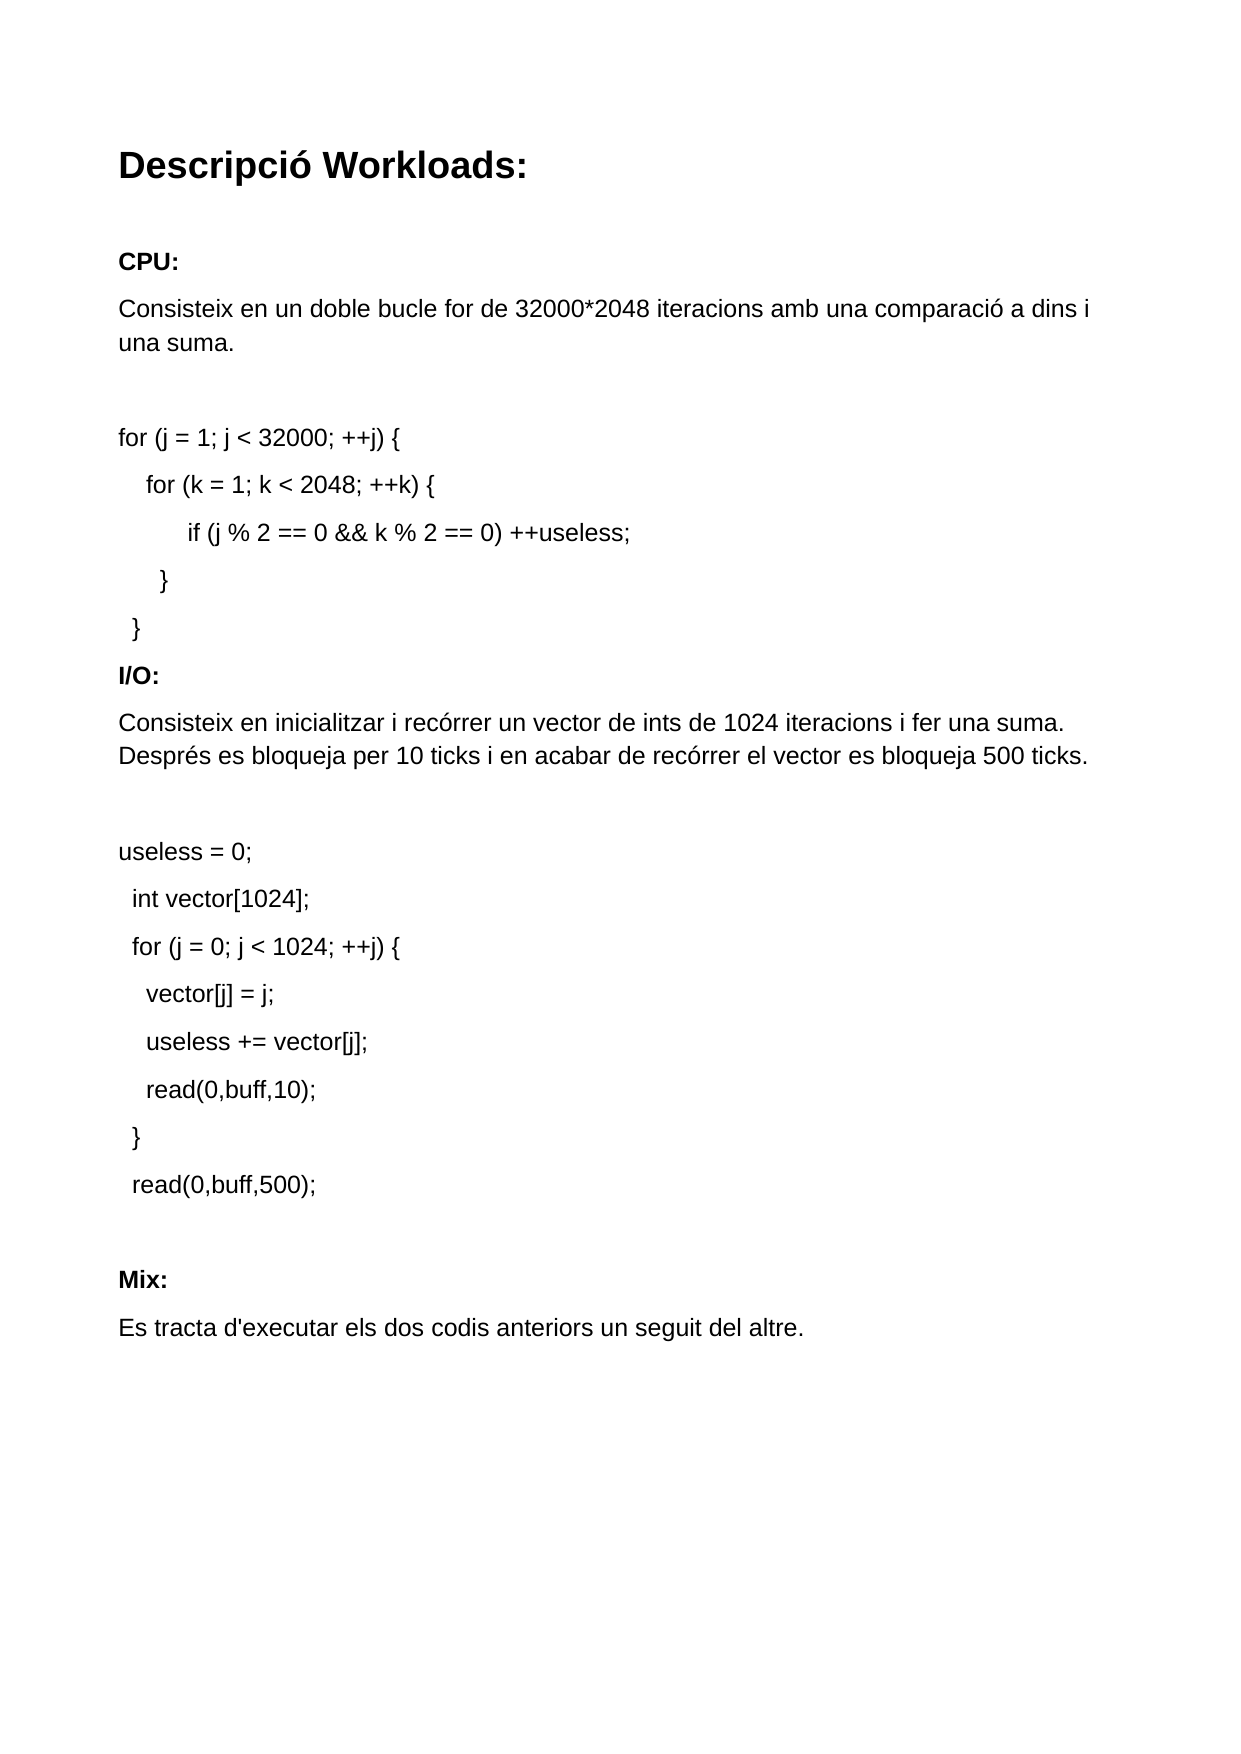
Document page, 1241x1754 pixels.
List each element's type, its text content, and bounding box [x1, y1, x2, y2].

text Mix: [118, 1265, 1122, 1294]
subtitle Descripció Workloads: [118, 143, 1122, 187]
text read(0,buff,500); [118, 1170, 1122, 1198]
text vector[j] = j; [118, 979, 1122, 1008]
text I/O: [118, 661, 1122, 689]
text for (j = 1; j < 32000; ++j) { [118, 423, 1122, 451]
text Consisteix en inicialitzar i recórrer un vector de ints de 1024 iteracions i fer una suma. Després es bloqueja per 10 ticks i en acabar de recórrer el vector es bloqueja 500 ticks. [118, 708, 1122, 770]
text int vector[1024]; [118, 884, 1122, 913]
text useless += vector[j]; [118, 1027, 1122, 1056]
text } [118, 613, 1122, 642]
text } [118, 1122, 1122, 1151]
text for (k = 1; k < 2048; ++k) { [118, 470, 1122, 499]
text useless = 0; [118, 837, 1122, 865]
text if (j % 2 == 0 && k % 2 == 0) ++useless; [118, 518, 1122, 547]
text CPU: [118, 247, 1122, 276]
text } [118, 566, 1122, 594]
text read(0,buff,10); [118, 1074, 1122, 1103]
text Es tracta d'executar els dos codis anteriors un seguit del altre. [118, 1313, 1122, 1341]
text for (j = 0; j < 1024; ++j) { [118, 932, 1122, 961]
text Consisteix en un doble bucle for de 32000*2048 iteracions amb una comparació a dins i una suma. [118, 294, 1122, 356]
